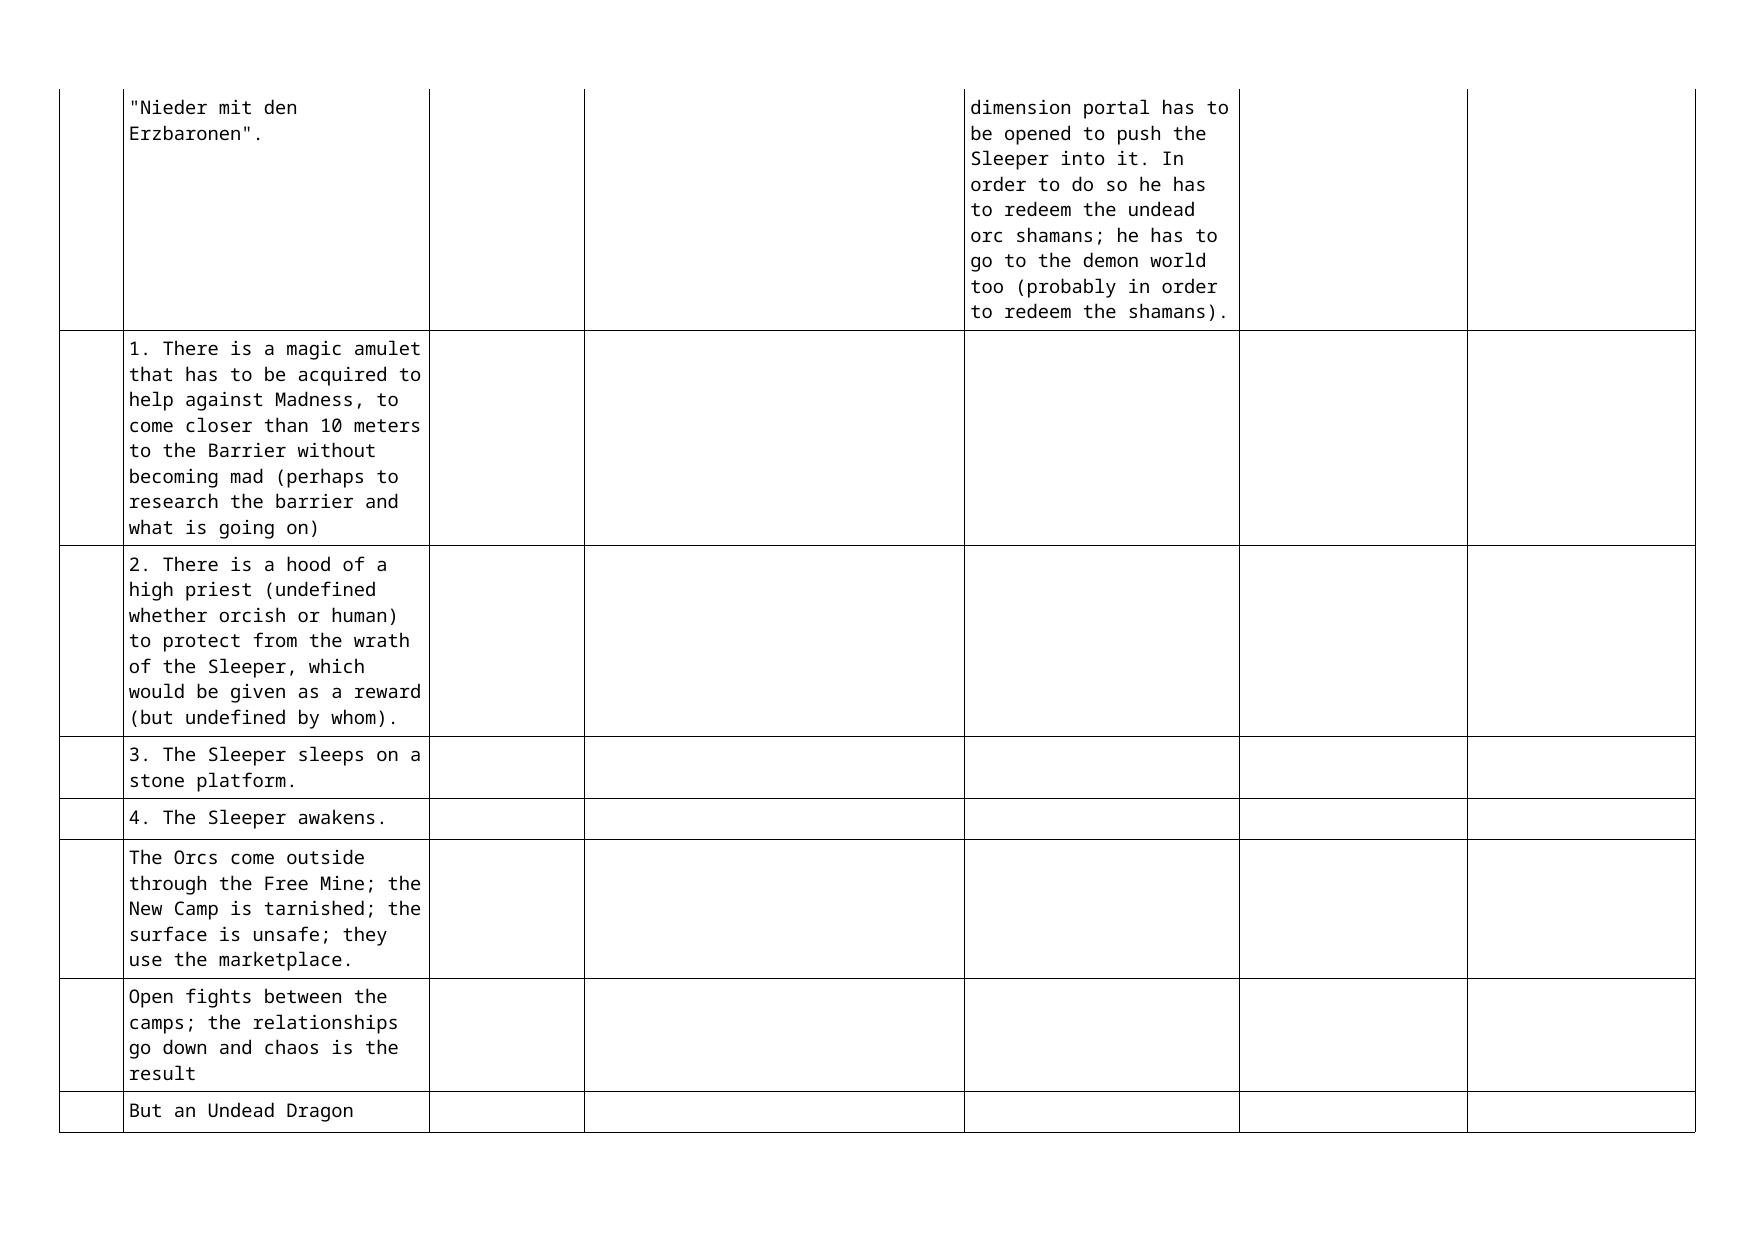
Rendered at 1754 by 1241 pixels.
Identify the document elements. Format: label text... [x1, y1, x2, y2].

table_cell [430, 799, 584, 839]
table_cell [1468, 1092, 1695, 1132]
table_cell [1468, 799, 1695, 839]
table_cell [1468, 840, 1695, 978]
table_cell [430, 89, 584, 330]
table_cell [965, 979, 1239, 1091]
table_cell [430, 737, 584, 798]
table_cell [60, 546, 123, 736]
table_cell [965, 331, 1239, 545]
table_cell [430, 979, 584, 1091]
table_cell [585, 799, 964, 839]
table_cell [585, 331, 964, 545]
table_cell [965, 840, 1239, 978]
table_cell [60, 331, 123, 545]
table_cell [60, 89, 123, 330]
table_cell [965, 546, 1239, 736]
table_cell [585, 1092, 964, 1132]
table_cell [60, 799, 123, 839]
table_cell [430, 1092, 584, 1132]
table_cell [1468, 737, 1695, 798]
table_cell [1468, 331, 1695, 545]
table_cell [60, 979, 123, 1091]
table_cell [430, 331, 584, 545]
table_cell [1468, 89, 1695, 330]
table_cell [430, 546, 584, 736]
table_cell But an Undead Dragon [124, 1092, 429, 1132]
table_cell [1240, 546, 1467, 736]
table_cell Open fights between the camps; the relationships go down and chaos is the result [124, 979, 429, 1091]
table_cell [585, 89, 964, 330]
table_cell [1240, 331, 1467, 545]
table_cell [1240, 89, 1467, 330]
table_cell [585, 737, 964, 798]
table_cell [585, 546, 964, 736]
table_cell [1468, 979, 1695, 1091]
table_cell [1240, 840, 1467, 978]
table_cell [965, 1092, 1239, 1132]
table_cell [60, 737, 123, 798]
table_cell The Orcs come outside through the Free Mine; the New Camp is tarnished; the surface is unsafe; they use the marketplace. [124, 840, 429, 978]
table_cell 4. The Sleeper awakens. [124, 799, 429, 839]
table_cell 2. There is a hood of a high priest (undefined whether orcish or human) to protect from the wrath of the Sleeper, which would be given as a reward (but undefined by whom). [124, 546, 429, 736]
table_cell [430, 840, 584, 978]
table_cell [1240, 799, 1467, 839]
table_cell [60, 1092, 123, 1132]
table_cell "Nieder mit den Erzbaronen". [124, 89, 429, 330]
table_cell [1240, 1092, 1467, 1132]
table_cell [60, 840, 123, 978]
table_cell [1468, 546, 1695, 736]
table_cell [585, 979, 964, 1091]
table_cell [1240, 737, 1467, 798]
table_cell 3. The Sleeper sleeps on a stone platform. [124, 737, 429, 798]
table_cell [965, 737, 1239, 798]
table_cell 1. There is a magic amulet that has to be acquired to help against Madness, to come closer than 10 meters to the Barrier without becoming mad (perhaps to research the barrier and what is going on) [124, 331, 429, 545]
table_cell dimension portal has to be opened to push the Sleeper into it. In order to do so he has to redeem the undead orc shamans; he has to go to the demon world too (probably in order to redeem the shamans). [965, 89, 1239, 330]
table_cell [1240, 979, 1467, 1091]
table_cell [965, 799, 1239, 839]
table_cell [585, 840, 964, 978]
